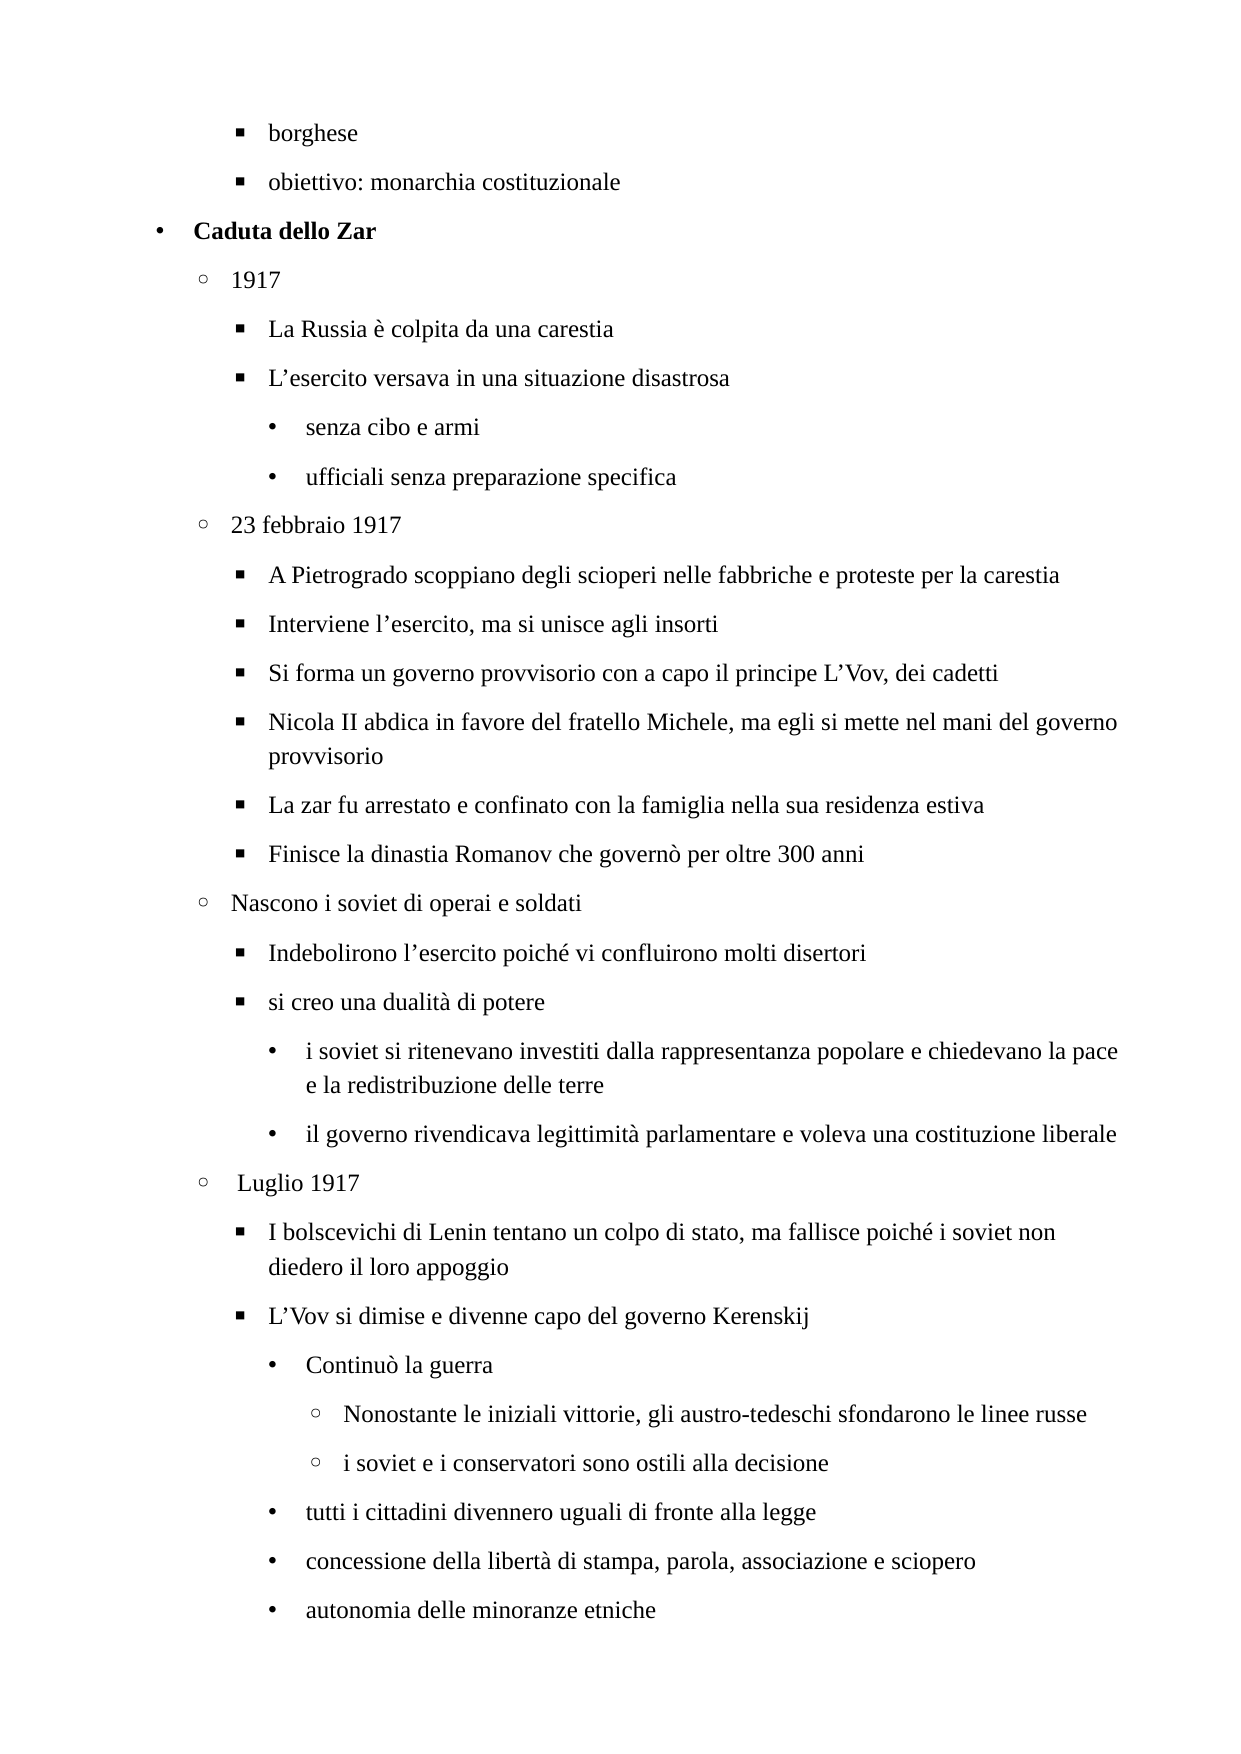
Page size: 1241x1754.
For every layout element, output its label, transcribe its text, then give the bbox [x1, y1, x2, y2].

list il governo rivendicava legittimità parlamentare e voleva una costituzione liberale [268, 1119, 1122, 1148]
list Finisce la dinastia Romanov che governò per oltre 300 anni [231, 839, 1122, 868]
list 1917 [193, 265, 1122, 294]
list si creo una dualità di potere [231, 987, 1122, 1015]
list obiettivo: monarchia costituzionale [231, 167, 1122, 196]
list I bolscevichi di Lenin tentano un colpo di stato, ma fallisce poiché i soviet non diedero il loro appoggio [231, 1217, 1122, 1281]
list La zar fu arrestato e confinato con la famiglia nella sua residenza estiva [231, 790, 1122, 819]
list senza cibo e armi [268, 412, 1122, 441]
list La Russia è colpita da una carestia [231, 314, 1122, 343]
list Nicola II abdica in favore del fratello Michele, ma egli si mette nel mani del governo provvisorio [231, 707, 1122, 770]
list i soviet si ritenevano investiti dalla rappresentanza popolare e chiedevano la pace e la redistribuzione delle terre [268, 1036, 1122, 1099]
list Interviene l’esercito, ma si unisce agli insorti [231, 609, 1122, 637]
list ufficiali senza preparazione specifica [268, 462, 1122, 490]
list L’esercito versava in una situazione disastrosa [231, 363, 1122, 392]
list Nonostante le iniziali vittorie, gli austro-tedeschi sfondarono le linee russe [306, 1399, 1122, 1428]
list tutti i cittadini divennero uguali di fronte alla legge [268, 1497, 1122, 1526]
list autonomia delle minoranze etniche [268, 1595, 1122, 1624]
list concessione della libertà di stampa, parola, associazione e sciopero [268, 1546, 1122, 1575]
list borghese [231, 118, 1122, 147]
list Continuò la guerra [268, 1350, 1122, 1379]
list Si forma un governo provvisorio con a capo il principe L’Vov, dei cadetti [231, 658, 1122, 687]
list 23 febbraio 1917 [193, 511, 1122, 539]
list Nascono i soviet di operai e soldati [193, 888, 1122, 917]
list A Pietrogrado scoppiano degli scioperi nelle fabbriche e proteste per la carestia [231, 560, 1122, 588]
list Indebolirono l’esercito poiché vi confluirono molti disertori [231, 938, 1122, 966]
list Luglio 1917 [193, 1168, 1122, 1197]
list Caduta dello Zar [156, 216, 1122, 245]
list i soviet e i conservatori sono ostili alla decisione [306, 1448, 1122, 1477]
list L’Vov si dimise e divenne capo del governo Kerenskij [231, 1301, 1122, 1330]
